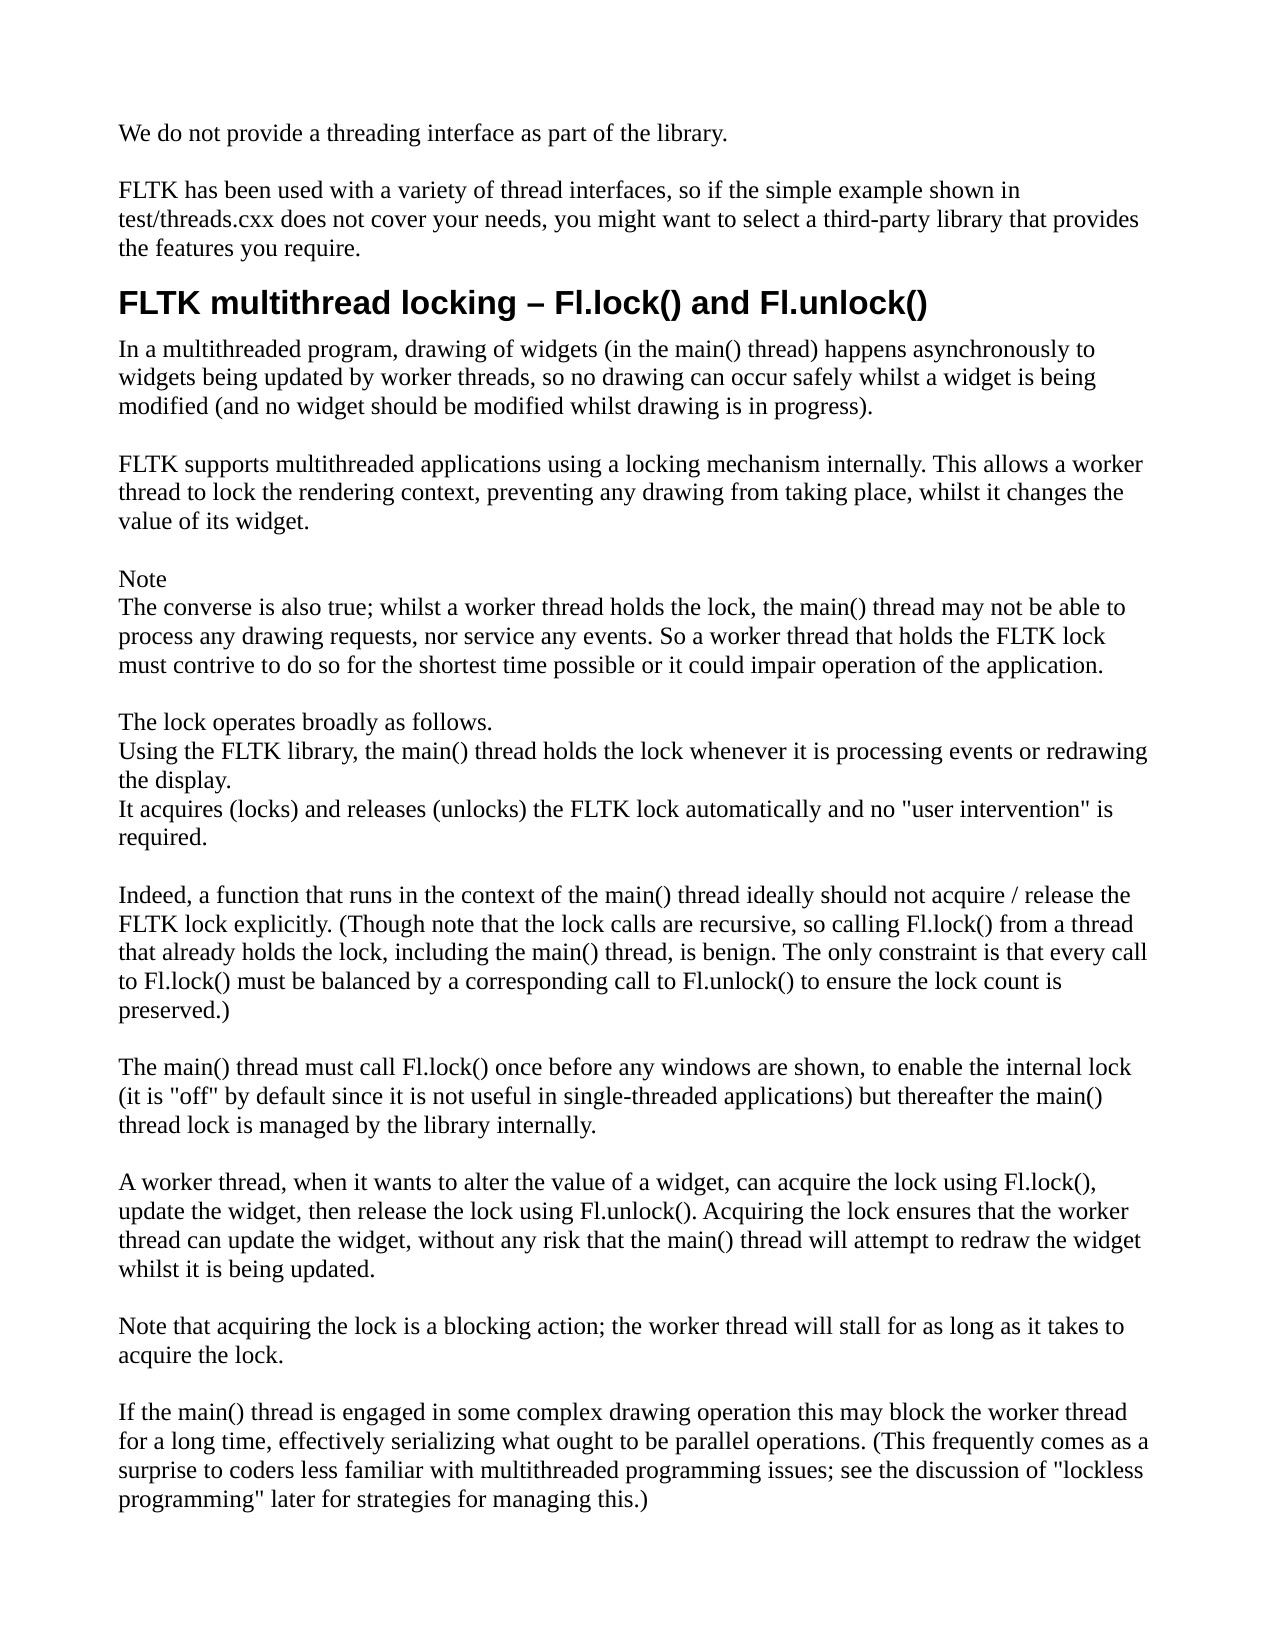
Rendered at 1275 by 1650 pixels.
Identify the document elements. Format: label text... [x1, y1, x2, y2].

text The main() thread must call Fl.lock() once before any windows are shown, to enable the internal lock (it is "off" by default since it is not useful in single-threaded applications) but thereafter the main() thread lock is managed by the library internally. [118, 1052, 1157, 1139]
text A worker thread, when it wants to alter the value of a widget, can acquire the lock using Fl.lock(), update the widget, then release the lock using Fl.unlock(). Acquiring the lock ensures that the worker thread can update the widget, without any risk that the main() thread will attempt to redraw the widget whilst it is being updated. [118, 1167, 1157, 1282]
text If the main() thread is engaged in some complex drawing operation this may block the worker thread for a long time, effectively serializing what ought to be parallel operations. (This frequently comes as a surprise to coders less familiar with multithreaded programming issues; see the discussion of "lockless programming" later for strategies for managing this.) [118, 1397, 1157, 1512]
text The converse is also true; whilst a worker thread holds the lock, the main() thread may not be able to [118, 592, 1157, 621]
text Indeed, a function that runs in the context of the main() thread ideally should not acquire / release the FLTK lock explicitly. (Though note that the lock calls are recursive, so calling Fl.lock() from a thread that already holds the lock, including the main() thread, is benign. The only constraint is that every call to Fl.lock() must be balanced by a corresponding call to Fl.unlock() to ensure the lock count is preserved.) [118, 880, 1157, 1024]
text Note [118, 564, 1157, 592]
text FLTK has been used with a variety of thread interfaces, so if the simple example shown in test/threads.cxx does not cover your needs, you might want to select a third-party library that provides the features you require. [118, 176, 1157, 262]
text The lock operates broadly as follows. [118, 707, 1157, 736]
text In a multithreaded program, drawing of widgets (in the main() thread) happens asynchronously to widgets being updated by worker threads, so no drawing can occur safely whilst a widget is being modified (and no widget should be modified whilst drawing is in progress). [118, 334, 1157, 420]
subtitle FLTK multithread locking – Fl.lock() and Fl.unlock() [118, 283, 1157, 321]
text Using the FLTK library, the main() thread holds the lock whenever it is processing events or redrawing the display. [118, 736, 1157, 794]
text FLTK supports multithreaded applications using a locking mechanism internally. This allows a worker thread to lock the rendering context, preventing any drawing from taking place, whilst it changes the value of its widget. [118, 449, 1157, 535]
text process any drawing requests, nor service any events. So a worker thread that holds the FLTK lock must contrive to do so for the shortest time possible or it could impair operation of the application. [118, 621, 1157, 679]
text We do not provide a threading interface as part of the library. [118, 118, 1157, 147]
text It acquires (locks) and releases (unlocks) the FLTK lock automatically and no "user intervention" is required. [118, 794, 1157, 851]
text Note that acquiring the lock is a blocking action; the worker thread will stall for as long as it takes to acquire the lock. [118, 1311, 1157, 1369]
